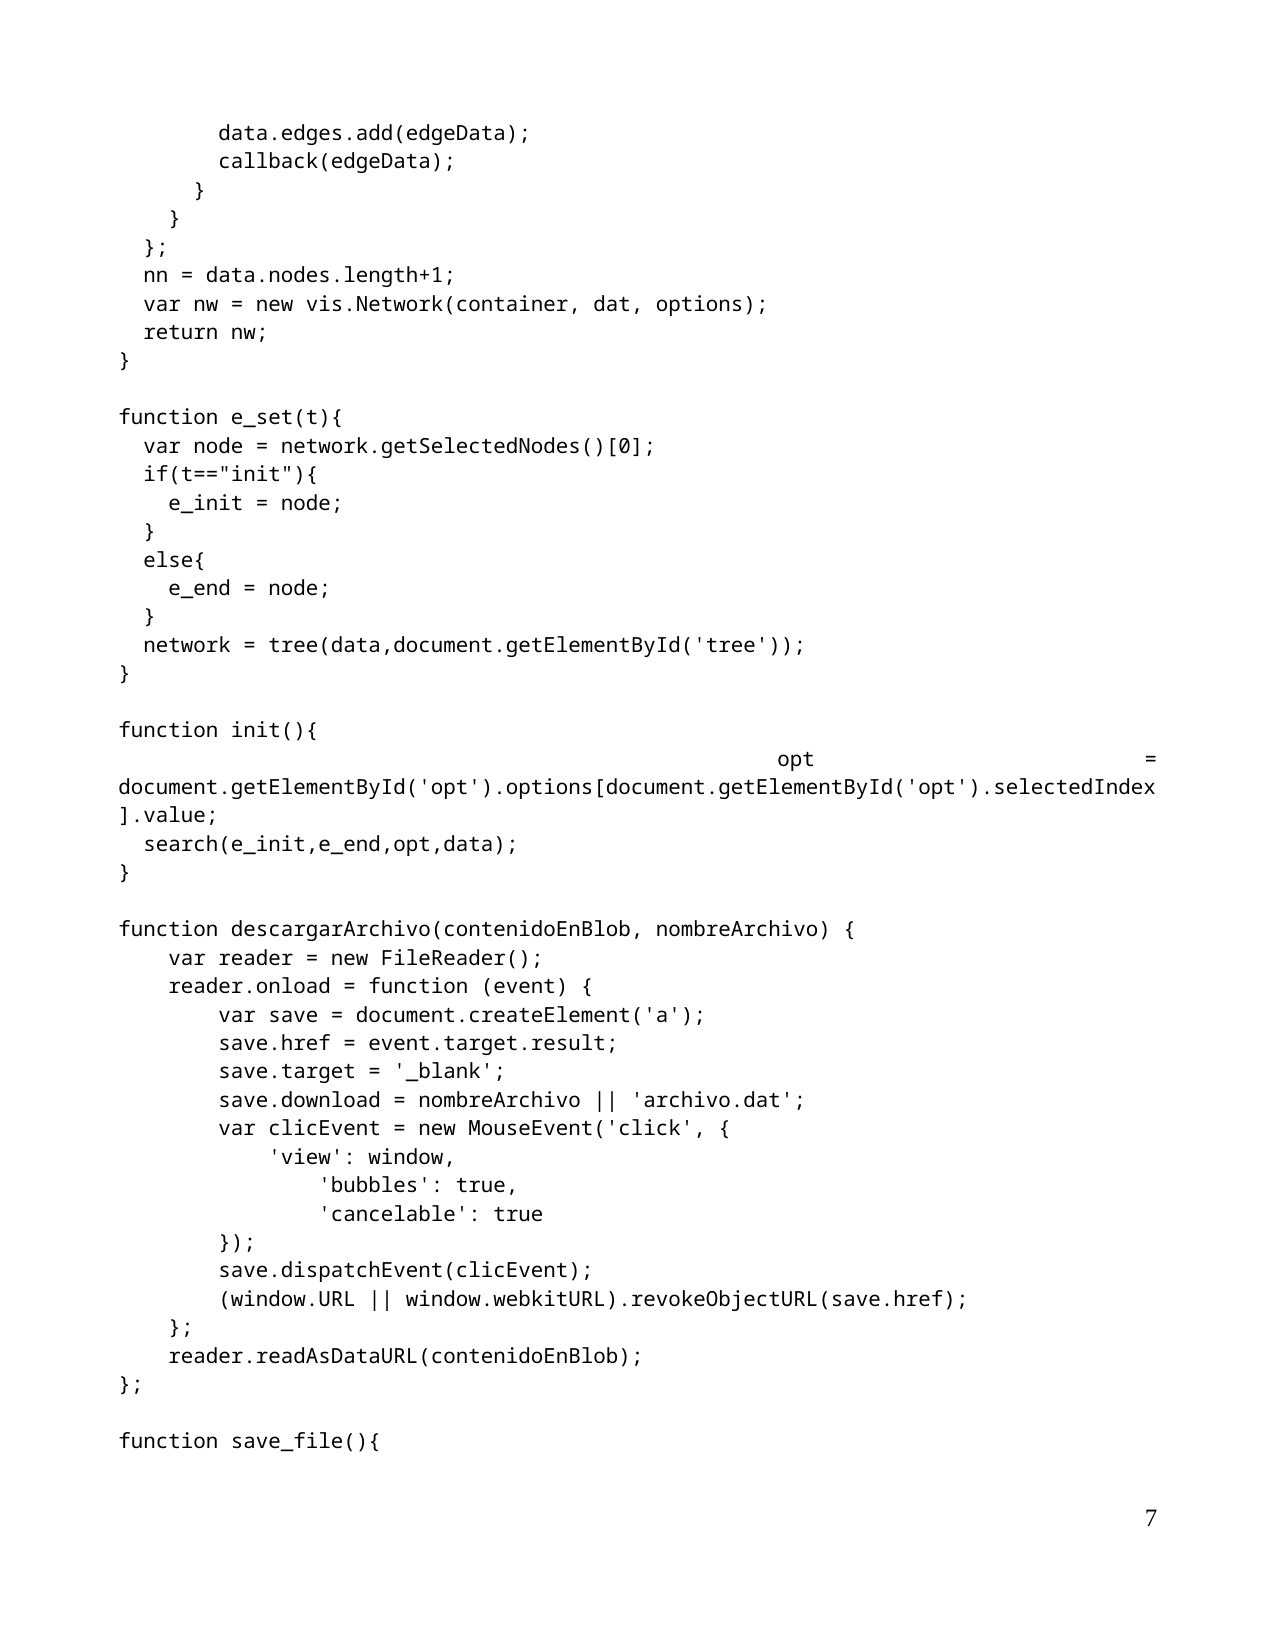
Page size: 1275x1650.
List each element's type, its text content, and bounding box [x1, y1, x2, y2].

text }; [118, 1312, 1157, 1341]
text opt = document.getElementById('opt').options[document.getElementById('opt').selectedIndex].value; [118, 744, 1157, 829]
text save.target = '_blank'; [118, 1057, 1157, 1085]
text reader.readAsDataURL(contenidoEnBlob); [118, 1341, 1157, 1369]
text reader.onload = function (event) { [118, 971, 1157, 1000]
text var save = document.createElement('a'); [118, 1000, 1157, 1028]
text var reader = new FileReader(); [118, 943, 1157, 971]
text else{ [118, 545, 1157, 573]
text var node = network.getSelectedNodes()[0]; [118, 431, 1157, 459]
text network = tree(data,document.getElementById('tree')); [118, 630, 1157, 658]
text save.download = nombreArchivo || 'archivo.dat'; [118, 1085, 1157, 1113]
text }); [118, 1227, 1157, 1256]
text 'bubbles': true, [118, 1170, 1157, 1199]
text save.dispatchEvent(clicEvent); [118, 1256, 1157, 1284]
text if(t=="init"){ [118, 459, 1157, 488]
text } [118, 857, 1157, 886]
text search(e_init,e_end,opt,data); [118, 829, 1157, 857]
text } [118, 516, 1157, 545]
text }; [118, 1369, 1157, 1398]
text function e_set(t){ [118, 402, 1157, 431]
text (window.URL || window.webkitURL).revokeObjectURL(save.href); [118, 1284, 1157, 1312]
text e_init = node; [118, 488, 1157, 516]
text e_end = node; [118, 573, 1157, 602]
text var clicEvent = new MouseEvent('click', { [118, 1113, 1157, 1142]
text data.edges.add(edgeData); [118, 118, 1157, 147]
text }; [118, 232, 1157, 260]
text callback(edgeData); [118, 147, 1157, 175]
text return nw; [118, 317, 1157, 346]
text } [118, 203, 1157, 232]
text var nw = new vis.Network(container, dat, options); [118, 289, 1157, 317]
text 'cancelable': true [118, 1199, 1157, 1227]
text function descargarArchivo(contenidoEnBlob, nombreArchivo) { [118, 914, 1157, 943]
text nn = data.nodes.length+1; [118, 260, 1157, 289]
text } [118, 175, 1157, 203]
text } [118, 346, 1157, 374]
text save.href = event.target.result; [118, 1028, 1157, 1057]
text } [118, 602, 1157, 630]
text } [118, 658, 1157, 687]
text function save_file(){ [118, 1426, 1157, 1455]
text function init(){ [118, 715, 1157, 744]
text 'view': window, [118, 1142, 1157, 1170]
